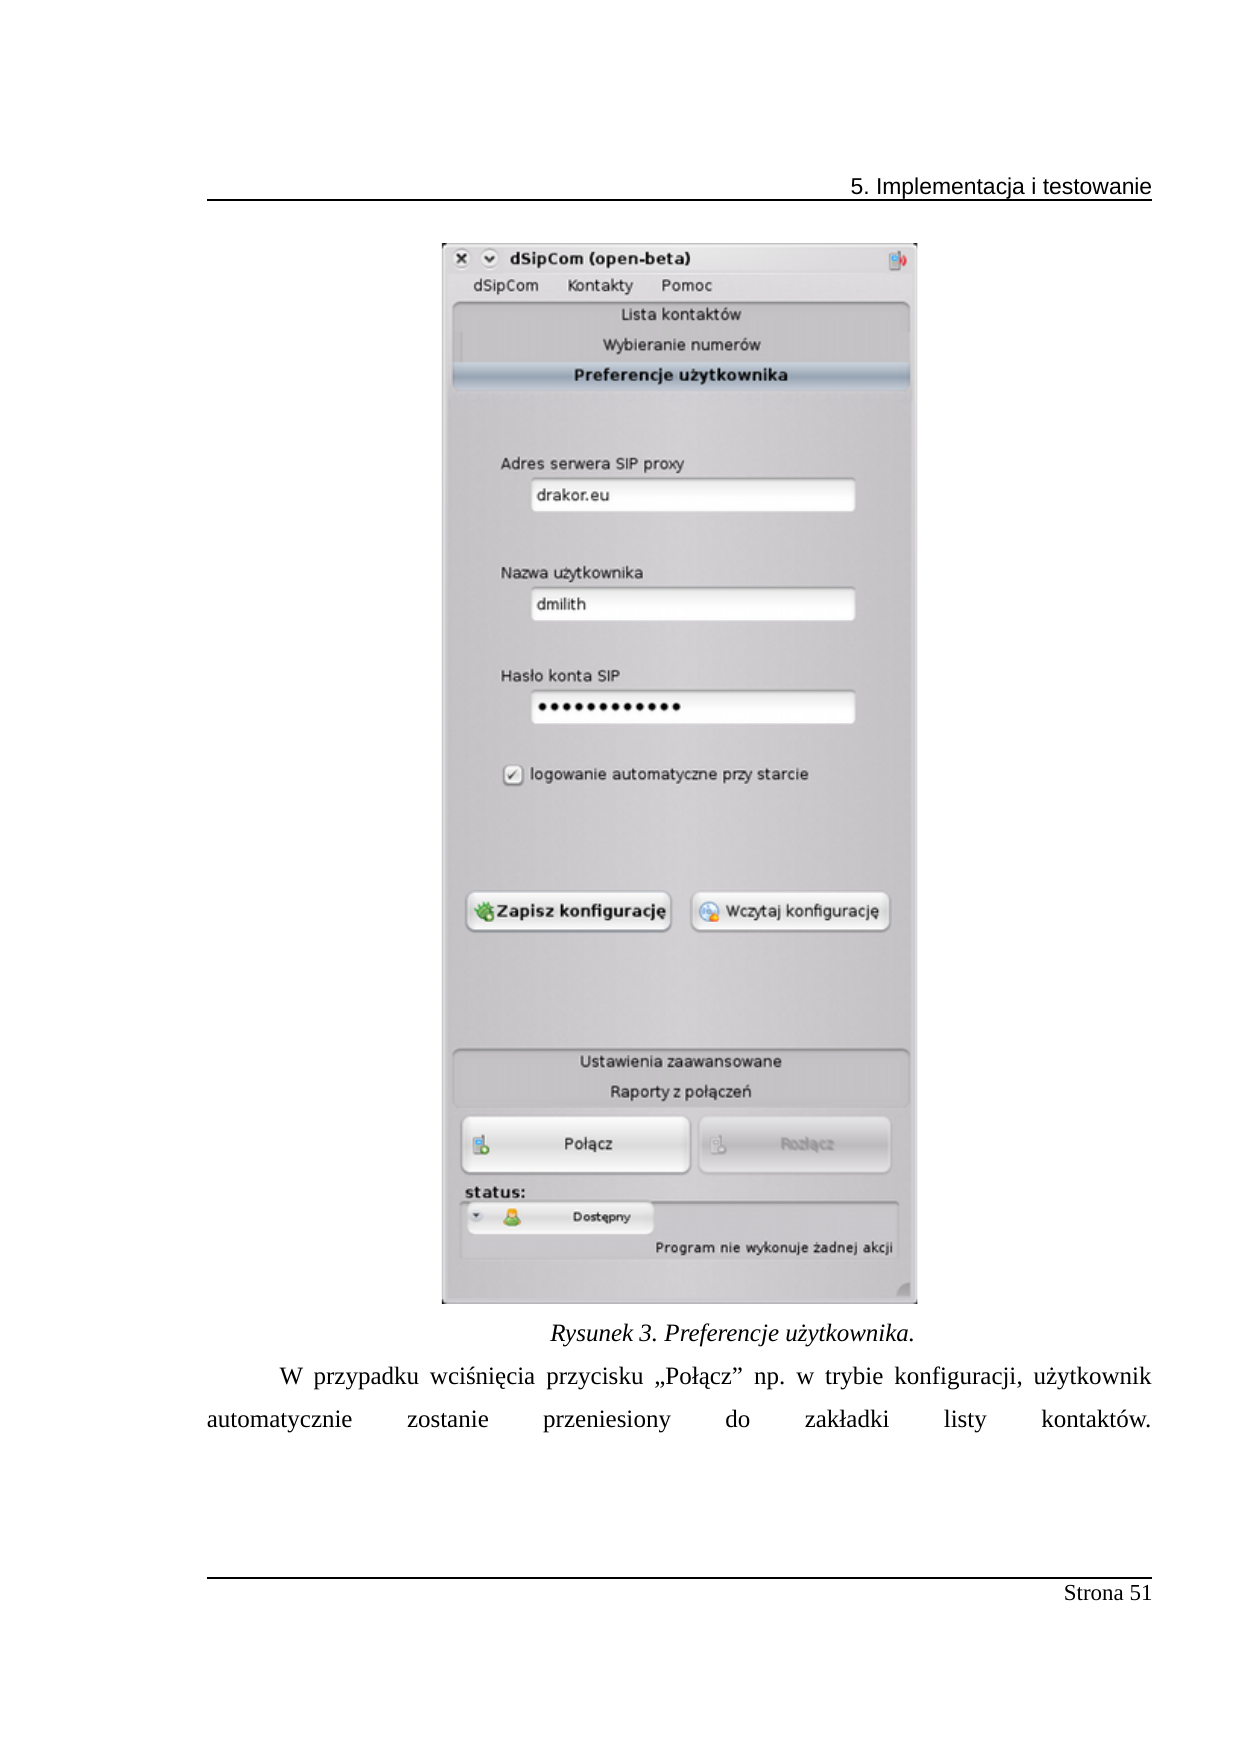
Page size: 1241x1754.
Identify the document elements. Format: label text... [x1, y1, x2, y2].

picture [441, 243, 918, 1304]
text W przypadku wciśnięcia przycisku „Połącz” np. w trybie konfiguracji, użytkownik automatycznie zostanie przeniesiony do zakładki listy kontaktów. [207, 231, 1152, 1433]
text Rysunek 3. Preferencje użytkownika. [442, 1304, 917, 1347]
